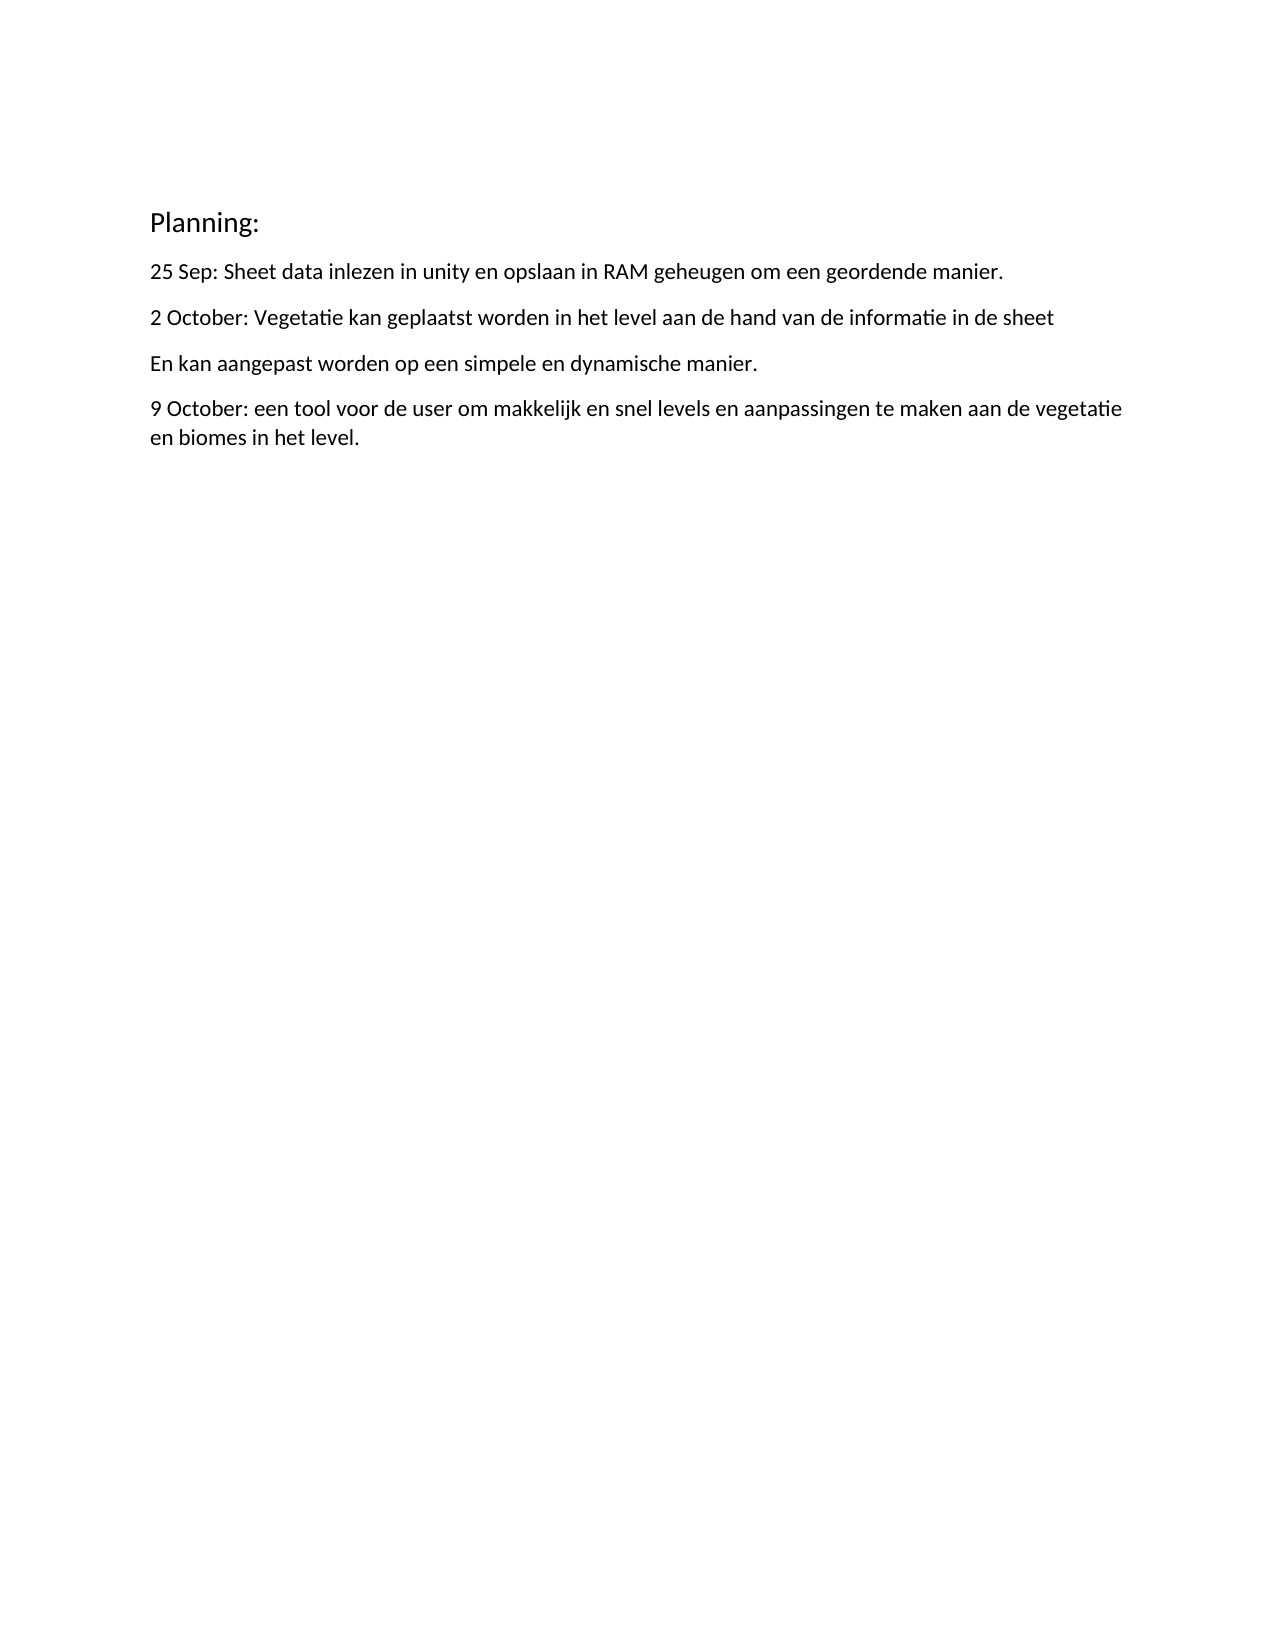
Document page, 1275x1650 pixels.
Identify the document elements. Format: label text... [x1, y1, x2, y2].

text Planning: [150, 204, 1125, 239]
text 2 October: Vegetatie kan geplaatst worden in het level aan de hand van de informatie in de sheet [150, 303, 1125, 331]
text 25 Sep: Sheet data inlezen in unity en opslaan in RAM geheugen om een geordende manier. [150, 257, 1125, 285]
text 9 October: een tool voor de user om makkelijk en snel levels en aanpassingen te maken aan de vegetatie en biomes in het level. [150, 394, 1125, 452]
text En kan aangepast worden op een simpele en dynamische manier. [150, 349, 1125, 377]
